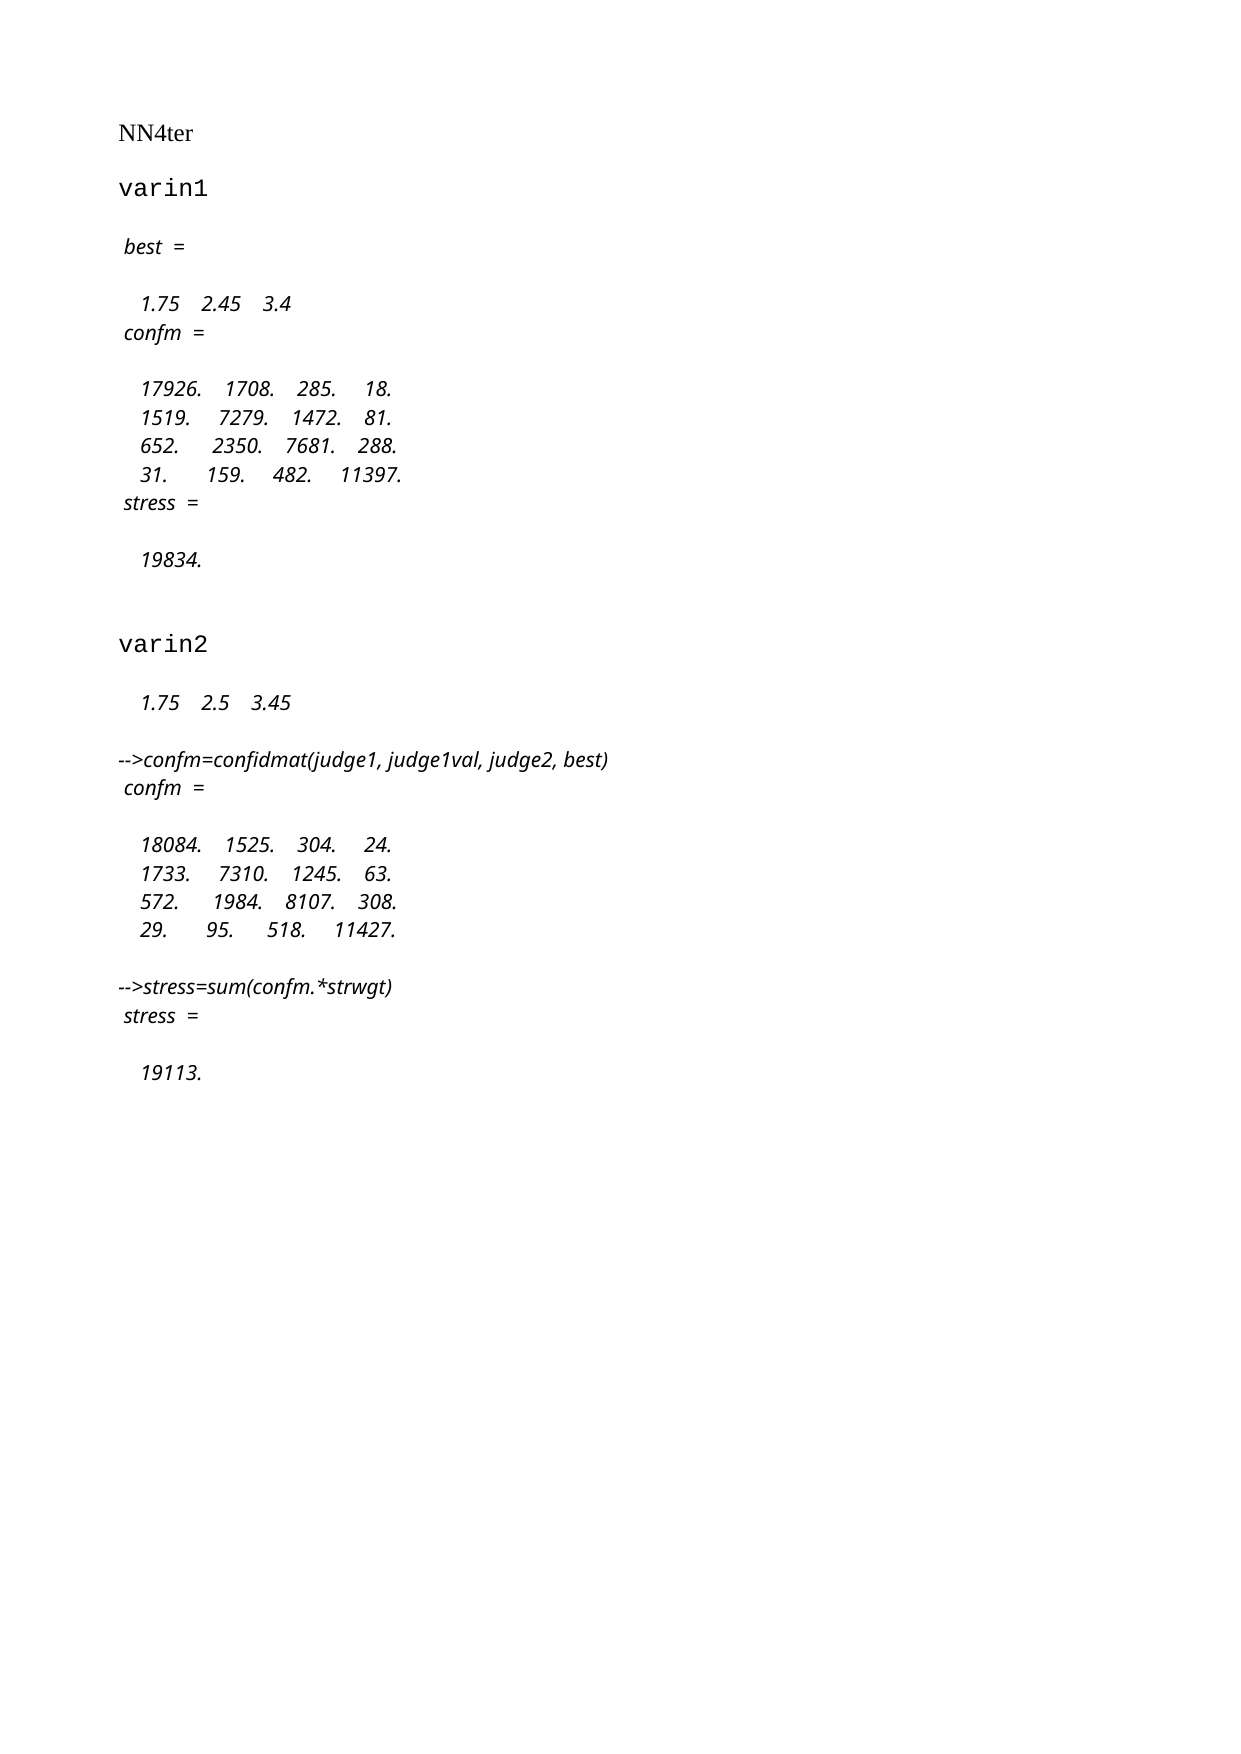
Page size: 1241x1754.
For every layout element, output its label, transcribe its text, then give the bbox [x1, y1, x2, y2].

text 29. 95. 518. 11427. [118, 916, 1122, 944]
text NN4ter [118, 118, 1122, 147]
text varin2 [118, 631, 1122, 660]
text stress = [118, 488, 1122, 517]
text 17926. 1708. 285. 18. [118, 374, 1122, 403]
text 19834. [118, 545, 1122, 573]
text varin1 [118, 176, 1122, 204]
text 1.75 2.45 3.4 [118, 289, 1122, 318]
text 652. 2350. 7681. 288. [118, 431, 1122, 460]
text 31. 159. 482. 11397. [118, 460, 1122, 488]
text -->confm=confidmat(judge1, judge1val, judge2, best) [118, 745, 1122, 773]
text stress = [118, 1001, 1122, 1029]
text 1.75 2.5 3.45 [118, 688, 1122, 716]
text 19113. [118, 1058, 1122, 1086]
text 572. 1984. 8107. 308. [118, 887, 1122, 916]
text confm = [118, 773, 1122, 802]
text 1733. 7310. 1245. 63. [118, 859, 1122, 887]
text confm = [118, 318, 1122, 346]
text 1519. 7279. 1472. 81. [118, 403, 1122, 431]
text -->stress=sum(confm.*strwgt) [118, 972, 1122, 1001]
text 18084. 1525. 304. 24. [118, 830, 1122, 859]
text best = [118, 232, 1122, 261]
